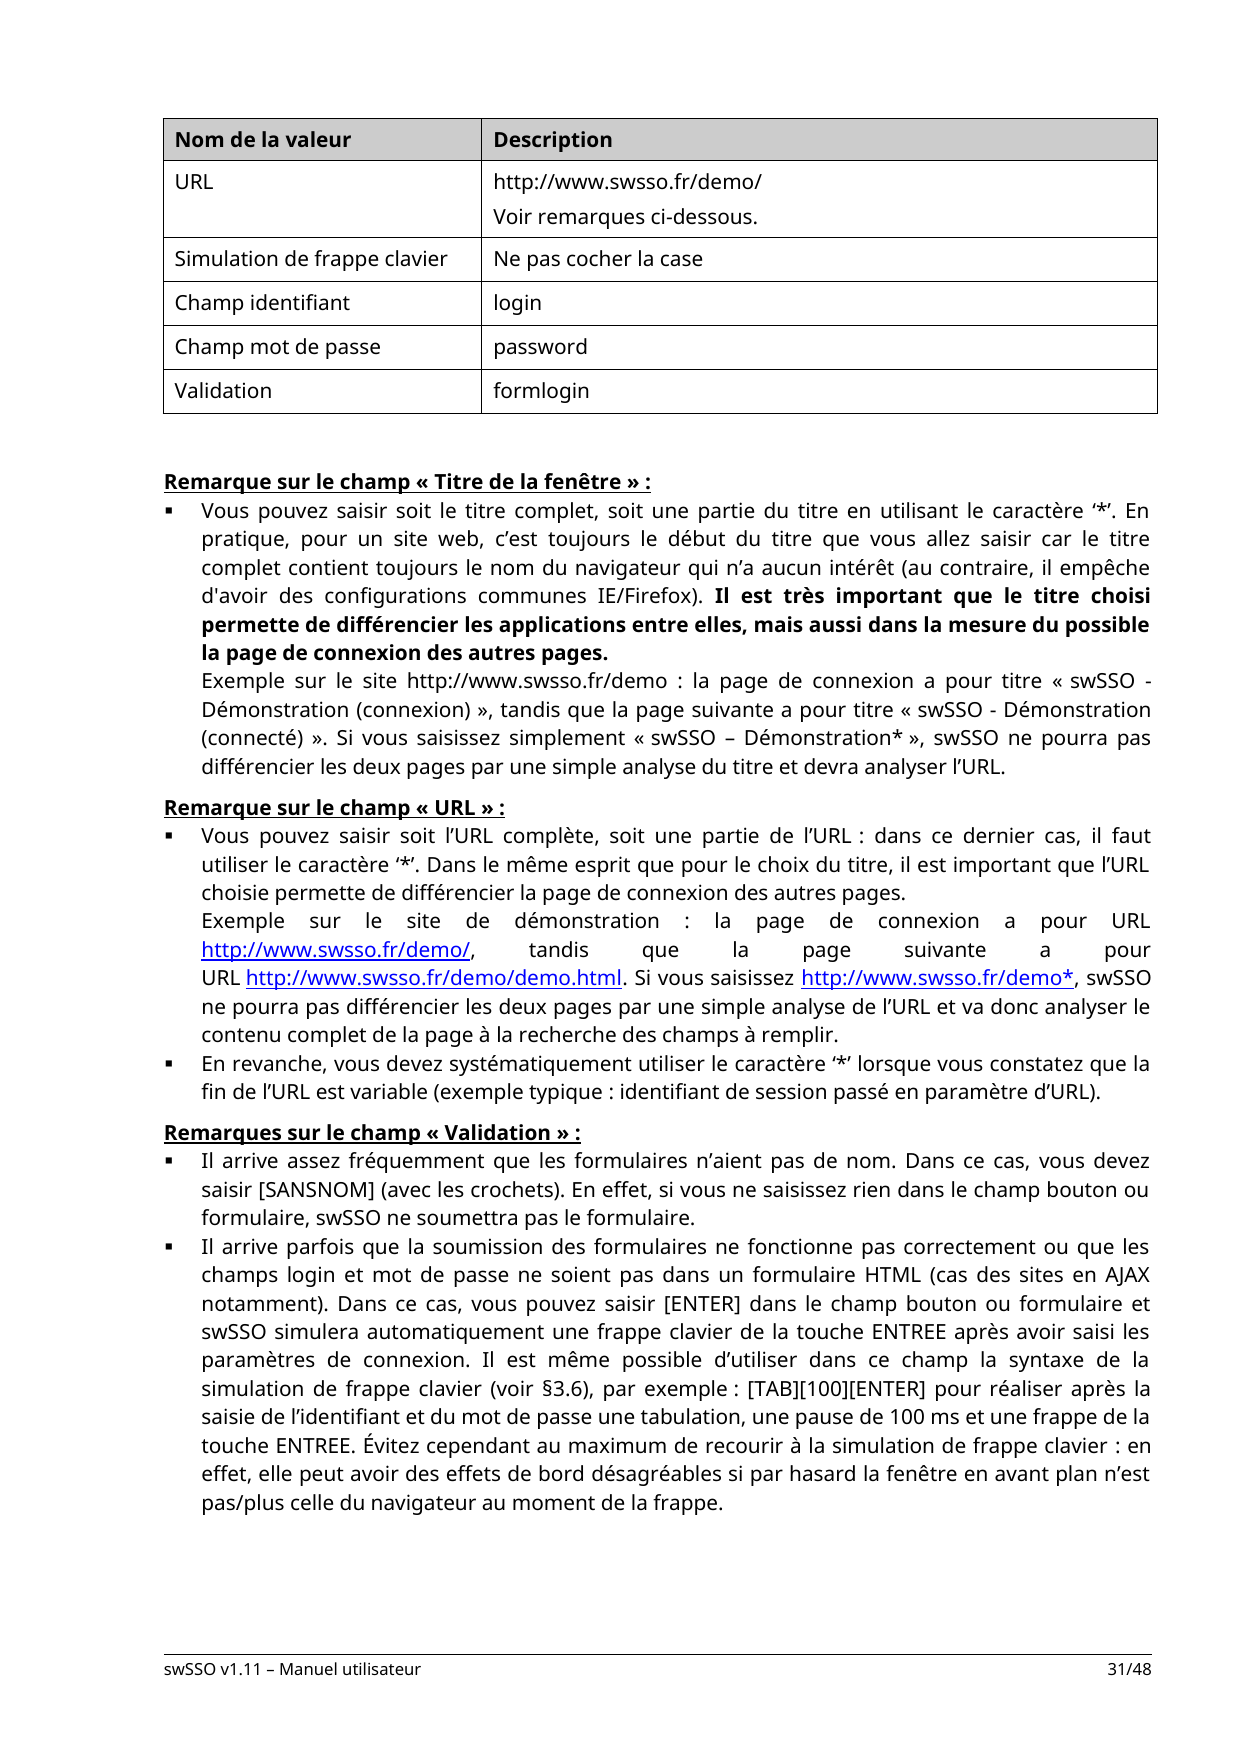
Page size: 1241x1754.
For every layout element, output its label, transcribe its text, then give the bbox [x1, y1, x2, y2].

table_cell Champ mot de passe [164, 326, 481, 369]
list En revanche, vous devez systématiquement utiliser le caractère ‘*’ lorsque vous constatez que la fin de l’URL est variable (exemple typique : identifiant de session passé en paramètre d’URL). [164, 1049, 1152, 1106]
table_header Nom de la valeur [164, 119, 481, 160]
table_cell Ne pas cocher la case [482, 238, 1157, 281]
table_cell login [482, 282, 1157, 325]
text Remarque sur le champ « Titre de la fenêtre » : [164, 467, 1152, 496]
table_cell formlogin [482, 370, 1157, 413]
table_cell URL [164, 161, 481, 237]
text Exemple sur le site de démonstration : la page de connexion a pour URL http://www.swsso.fr/demo/, tandis que la page suivante a pour URL http://www.swsso.fr/demo/demo.html. Si vous saisissez http://www.swsso.fr/demo*, swSSO ne pourra pas différencier les deux pages par une simple analyse de l’URL et va donc analyser le contenu complet de la page à la recherche des champs à remplir. [201, 907, 1152, 1049]
text Exemple sur le site http://www.swsso.fr/demo : la page de connexion a pour titre « swSSO - Démonstration (connexion) », tandis que la page suivante a pour titre « swSSO - Démonstration (connecté) ». Si vous saisissez simplement « swSSO – Démonstration* », swSSO ne pourra pas différencier les deux pages par une simple analyse du titre et devra analyser l’URL. [201, 667, 1152, 780]
list Vous pouvez saisir soit le titre complet, soit une partie du titre en utilisant le caractère ‘*’. En pratique, pour un site web, c’est toujours le début du titre que vous allez saisir car le titre complet contient toujours le nom du navigateur qui n’a aucun intérêt (au contraire, il empêche d'avoir des configurations communes IE/Firefox). Il est très important que le titre choisi permette de différencier les applications entre elles, mais aussi dans la mesure du possible la page de connexion des autres pages. [164, 496, 1152, 667]
table_header Description [482, 119, 1157, 160]
table_cell Simulation de frappe clavier [164, 238, 481, 281]
text Remarque sur le champ « URL » : [164, 793, 1152, 821]
table_cell http://www.swsso.fr/demo/ Voir remarques ci-dessous. [482, 161, 1157, 237]
text Remarques sur le champ « Validation » : [164, 1118, 1152, 1147]
table_cell Validation [164, 370, 481, 413]
list Il arrive parfois que la soumission des formulaires ne fonctionne pas correctement ou que les champs login et mot de passe ne soient pas dans un formulaire HTML (cas des sites en AJAX notamment). Dans ce cas, vous pouvez saisir [ENTER] dans le champ bouton ou formulaire et swSSO simulera automatiquement une frappe clavier de la touche ENTREE après avoir saisi les paramètres de connexion. Il est même possible d’utiliser dans ce champ la syntaxe de la simulation de frappe clavier (voir §3.6), par exemple : [TAB][100][ENTER] pour réaliser après la saisie de l’identifiant et du mot de passe une tabulation, une pause de 100 ms et une frappe de la touche ENTREE. Évitez cependant au maximum de recourir à la simulation de frappe clavier : en effet, elle peut avoir des effets de bord désagréables si par hasard la fenêtre en avant plan n’est pas/plus celle du navigateur au moment de la frappe. [164, 1232, 1152, 1516]
table_cell Champ identifiant [164, 282, 481, 325]
list Il arrive assez fréquemment que les formulaires n’aient pas de nom. Dans ce cas, vous devez saisir [SANSNOM] (avec les crochets). En effet, si vous ne saisissez rien dans le champ bouton ou formulaire, swSSO ne soumettra pas le formulaire. [164, 1147, 1152, 1232]
list Vous pouvez saisir soit l’URL complète, soit une partie de l’URL : dans ce dernier cas, il faut utiliser le caractère ‘*’. Dans le même esprit que pour le choix du titre, il est important que l’URL choisie permette de différencier la page de connexion des autres pages. [164, 821, 1152, 907]
table_cell password [482, 326, 1157, 369]
